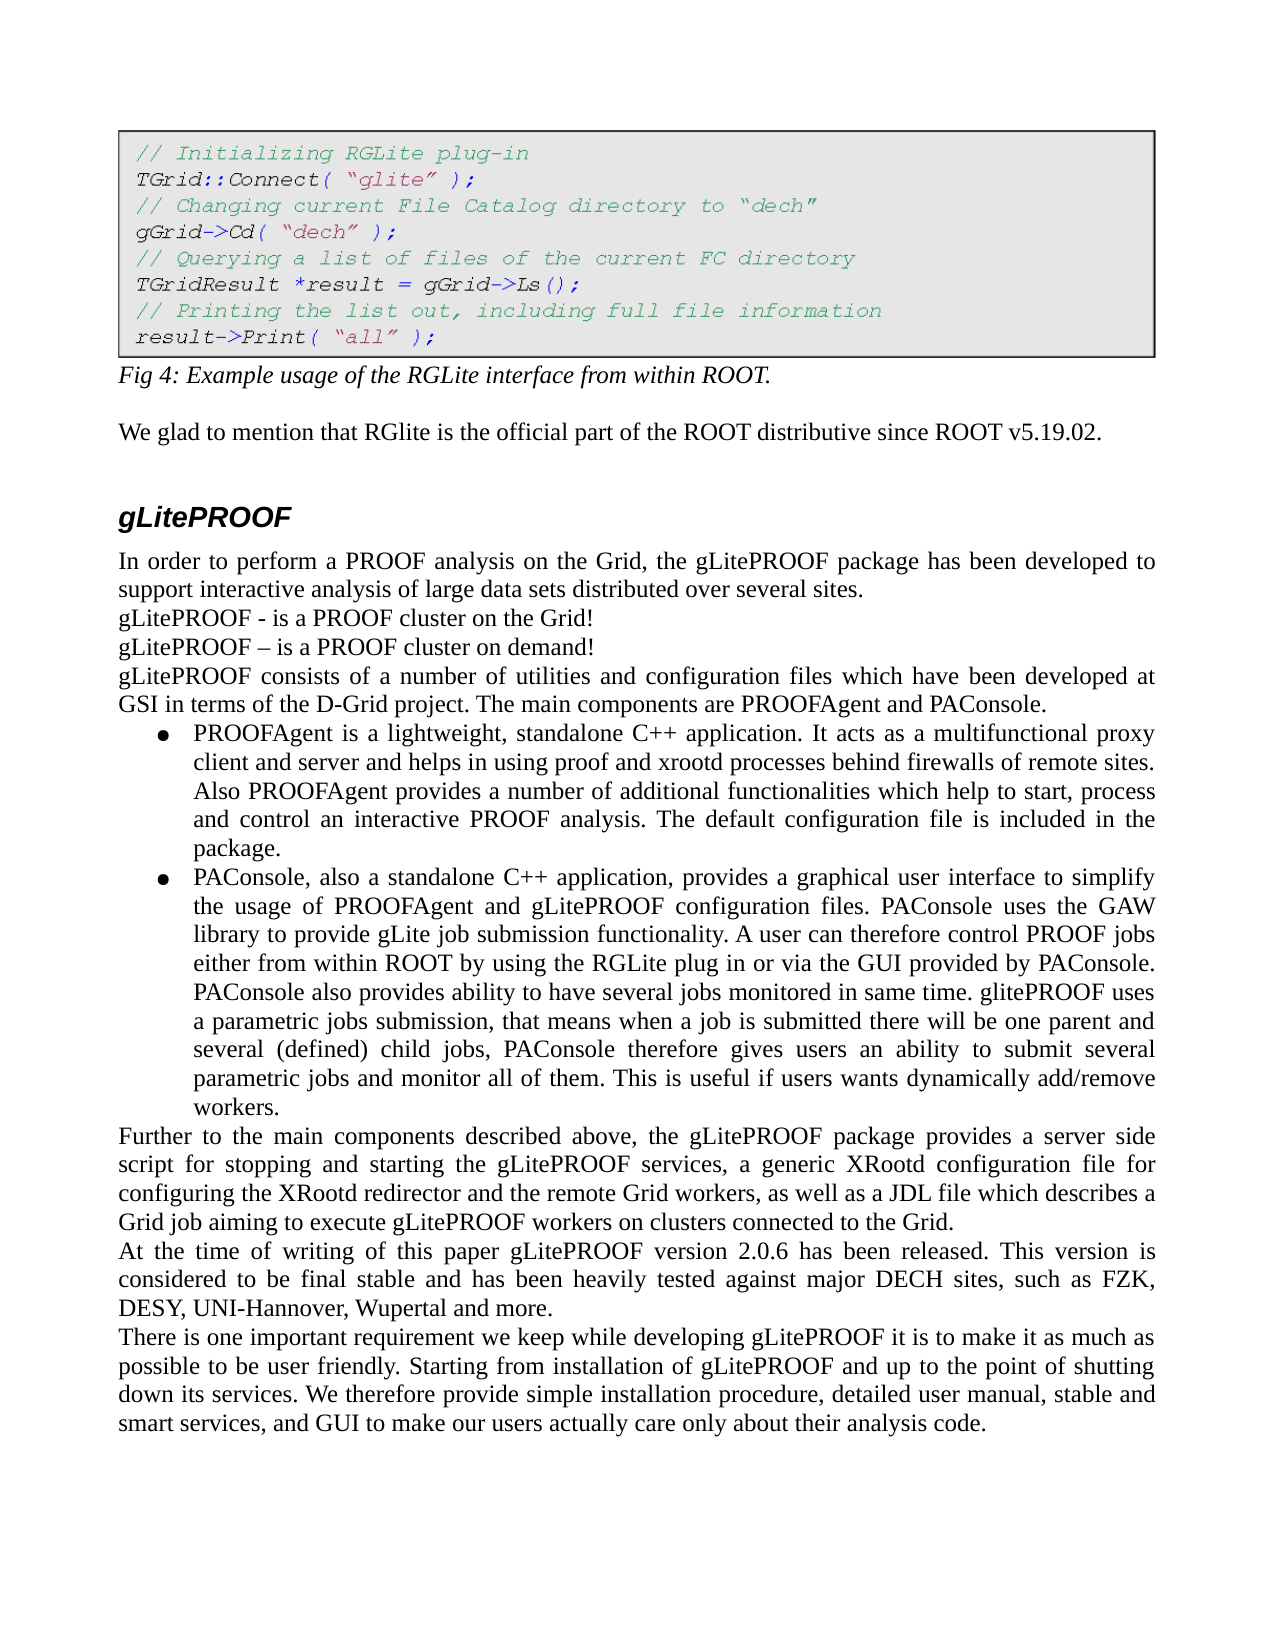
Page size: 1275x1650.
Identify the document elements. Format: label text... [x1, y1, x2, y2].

text In order to perform a PROOF analysis on the Grid, the gLitePROOF package has been developed to support interactive analysis of large data sets distributed over several sites. [118, 546, 1157, 603]
subtitle gLitePROOF [118, 500, 1157, 533]
list PAConsole, also a standalone C++ application, provides a graphical user interface to simplify the usage of PROOFAgent and gLitePROOF configuration files. PAConsole uses the GAW library to provide gLite job submission functionality. A user can therefore control PROOF jobs either from within ROOT by using the RGLite plug in or via the GUI provided by PAConsole. PAConsole also provides ability to have several jobs monitored in same time. glitePROOF uses a parametric jobs submission, that means when a job is submitted there will be one parent and several (defined) child jobs, PAConsole therefore gives users an ability to submit several parametric jobs and monitor all of them. This is useful if users wants dynamically add/remove workers. [156, 862, 1157, 1121]
text gLitePROOF - is a PROOF cluster on the Grid! [118, 603, 1157, 632]
text There is one important requirement we keep while developing gLitePROOF it is to make it as much as possible to be user friendly. Starting from installation of gLitePROOF and up to the point of shutting down its services. We therefore provide simple installation procedure, detailed user manual, stable and smart services, and GUI to make our users actually care only about their analysis code. [118, 1322, 1157, 1437]
text Further to the main components described above, the gLitePROOF package provides a server side script for stopping and starting the gLitePROOF services, a generic XRootd configuration file for configuring the XRootd redirector and the remote Grid workers, as well as a JDL file which describes a Grid job aiming to execute gLitePROOF workers on clusters connected to the Grid. [118, 1121, 1157, 1236]
text gLitePROOF – is a PROOF cluster on demand! [118, 632, 1157, 661]
text Fig 4: Example usage of the RGLite interface from within ROOT. [118, 360, 1157, 388]
list PROOFAgent is a lightweight, standalone C++ application. It acts as a multifunctional proxy client and server and helps in using proof and xrootd processes behind firewalls of remote sites. Also PROOFAgent provides a number of additional functionalities which help to start, process and control an interactive PROOF analysis. The default configuration file is included in the package. [156, 718, 1157, 862]
text gLitePROOF consists of a number of utilities and configuration files which have been developed at GSI in terms of the D-Grid project. The main components are PROOFAgent and PAConsole. [118, 661, 1157, 718]
text At the time of writing of this paper gLitePROOF version 2.0.6 has been released. This version is considered to be final stable and has been heavily tested against major DECH sites, such as FZK, DESY, UNI-Hannover, Wupertal and more. [118, 1236, 1157, 1322]
picture [118, 130, 1158, 360]
text We glad to mention that RGlite is the official part of the ROOT distributive since ROOT v5.19.02. [118, 417, 1157, 446]
